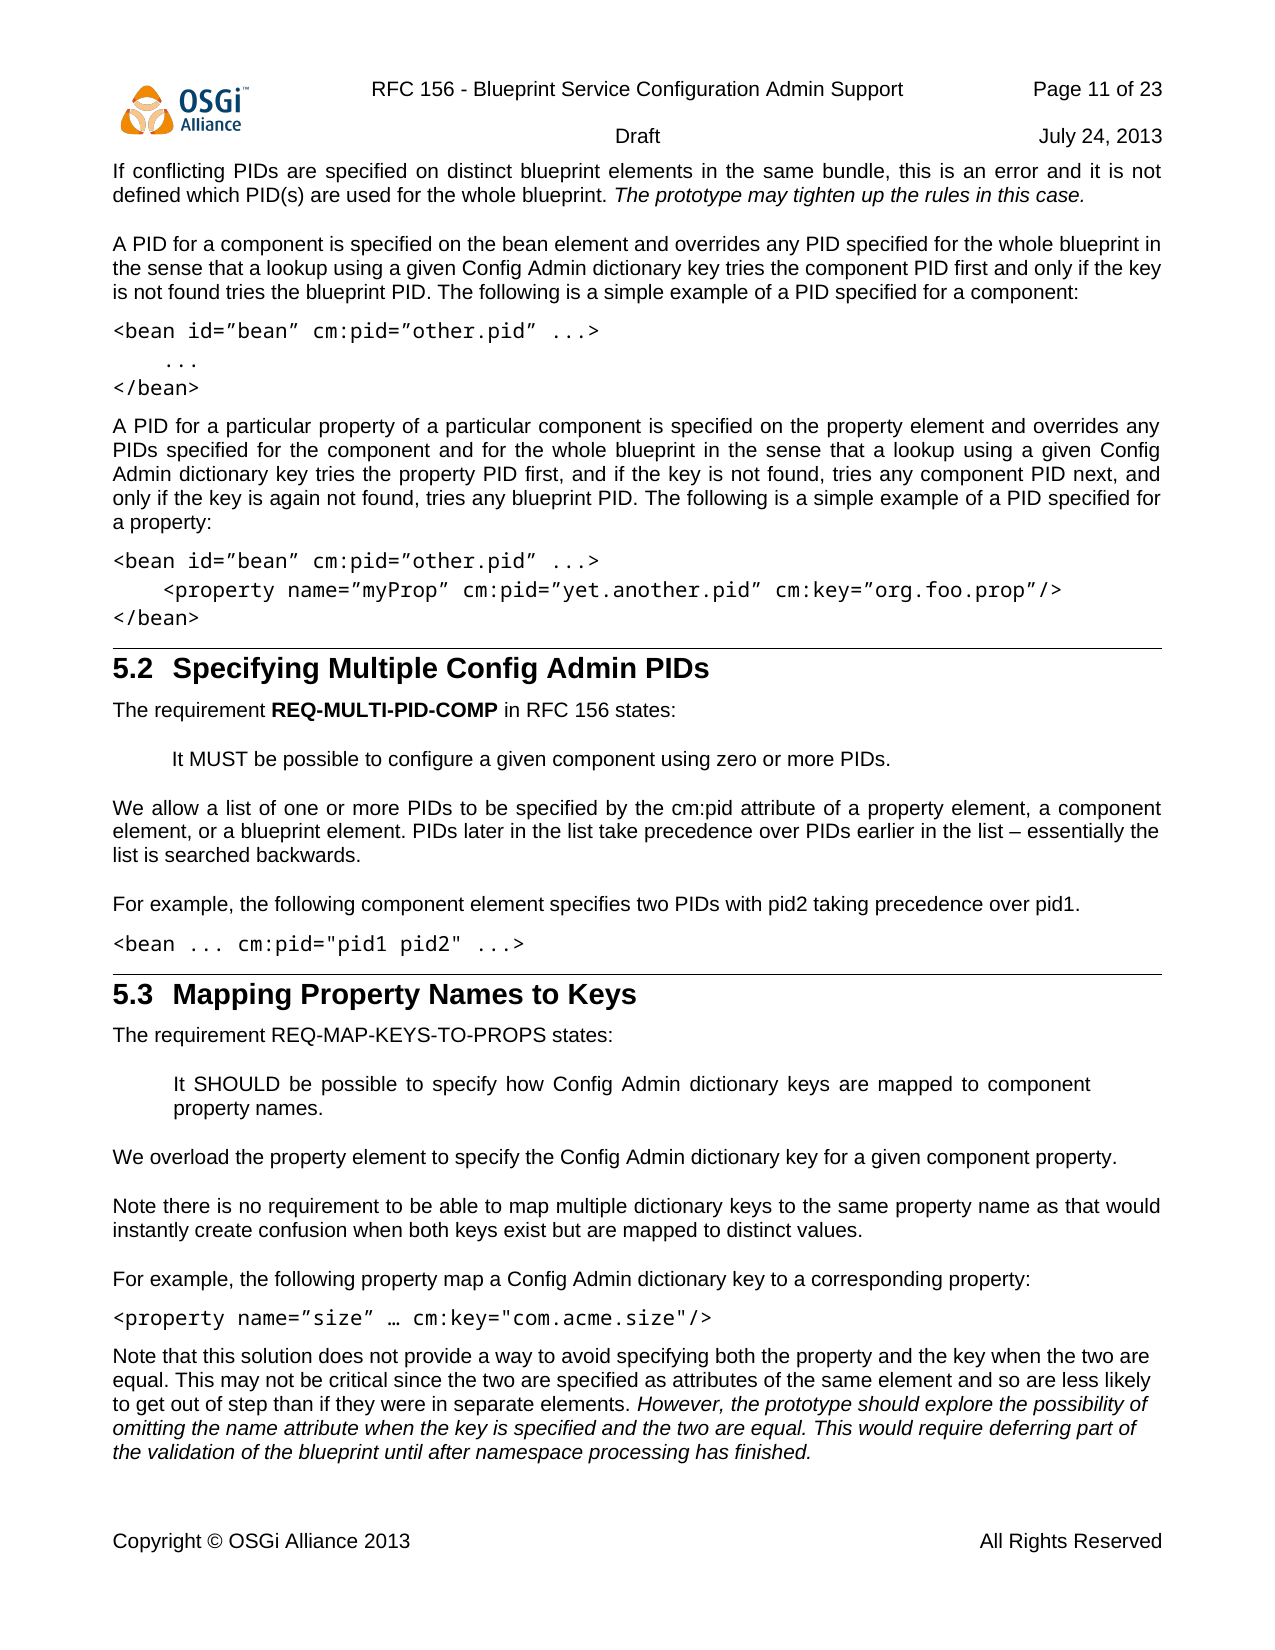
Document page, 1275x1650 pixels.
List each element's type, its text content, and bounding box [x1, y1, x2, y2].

text The requirement REQ-MAP-KEYS-TO-PROPS states: [112, 1023, 1162, 1047]
text A PID for a particular property of a particular component is specified on the property element and overrides any PIDs specified for the component and for the whole blueprint in the sense that a lookup using a given Config Admin dictionary key tries the property PID first, and if the key is not found, tries any component PID next, and only if the key is again not found, tries any blueprint PID. The following is a simple example of a PID specified for a property: [112, 414, 1162, 534]
text <property name=”size” … cm:key="com.acme.size"/> [112, 1303, 1162, 1332]
subtitle Specifying Multiple Config Admin PIDs [112, 649, 1162, 685]
text It SHOULD be possible to specify how Config Admin dictionary keys are mapped to component property names. [173, 1072, 1092, 1120]
text <property name=”myProp” cm:pid=”yet.another.pid” cm:key=”org.foo.prop”/> [112, 575, 1162, 603]
text Note there is no requirement to be able to map multiple dictionary keys to the same property name as that would instantly create confusion when both keys exist but are mapped to distinct values. [112, 1194, 1162, 1242]
text <bean id=”bean” cm:pid=”other.pid” ...> [112, 546, 1162, 575]
text <bean ... cm:pid="pid1 pid2" ...> [112, 929, 1162, 957]
text A PID for a component is specified on the bean element and overrides any PID specified for the whole blueprint in the sense that a lookup using a given Config Admin dictionary key tries the component PID first and only if the key is not found tries the blueprint PID. The following is a simple example of a PID specified for a component: [112, 232, 1162, 304]
picture [113, 78, 257, 142]
text It MUST be possible to configure a given component using zero or more PIDs. [172, 746, 1162, 770]
text If conflicting PIDs are specified on distinct blueprint elements in the same bundle, this is an error and it is not defined which PID(s) are used for the whole blueprint. The prototype may tighten up the rules in this case. [112, 159, 1162, 207]
text For example, the following property map a Config Admin dictionary key to a corresponding property: [112, 1267, 1162, 1291]
text For example, the following component element specifies two PIDs with pid2 taking precedence over pid1. [112, 892, 1162, 916]
text ... [112, 345, 1162, 373]
subtitle Mapping Property Names to Keys [112, 975, 1162, 1011]
text The requirement REQ-MULTI-PID-COMP in RFC 156 states: [112, 697, 1162, 721]
text We overload the property element to specify the Config Admin dictionary key for a given component property. [112, 1145, 1162, 1169]
text We allow a list of one or more PIDs to be specified by the cm:pid attribute of a property element, a component element, or a blueprint element. PIDs later in the list take precedence over PIDs earlier in the list – essentially the list is searched backwards. [112, 795, 1162, 867]
text </bean> [112, 373, 1162, 402]
text Note that this solution does not provide a way to avoid specifying both the property and the key when the two are equal. This may not be critical since the two are specified as attributes of the same element and so are less likely to get out of step than if they were in separate elements. However, the prototype should explore the possibility of omitting the name attribute when the key is specified and the two are equal. This would require deferring part of the validation of the blueprint until after namespace processing has finished. [112, 1344, 1162, 1464]
text </bean> [112, 603, 1162, 632]
text <bean id=”bean” cm:pid=”other.pid” ...> [112, 316, 1162, 345]
